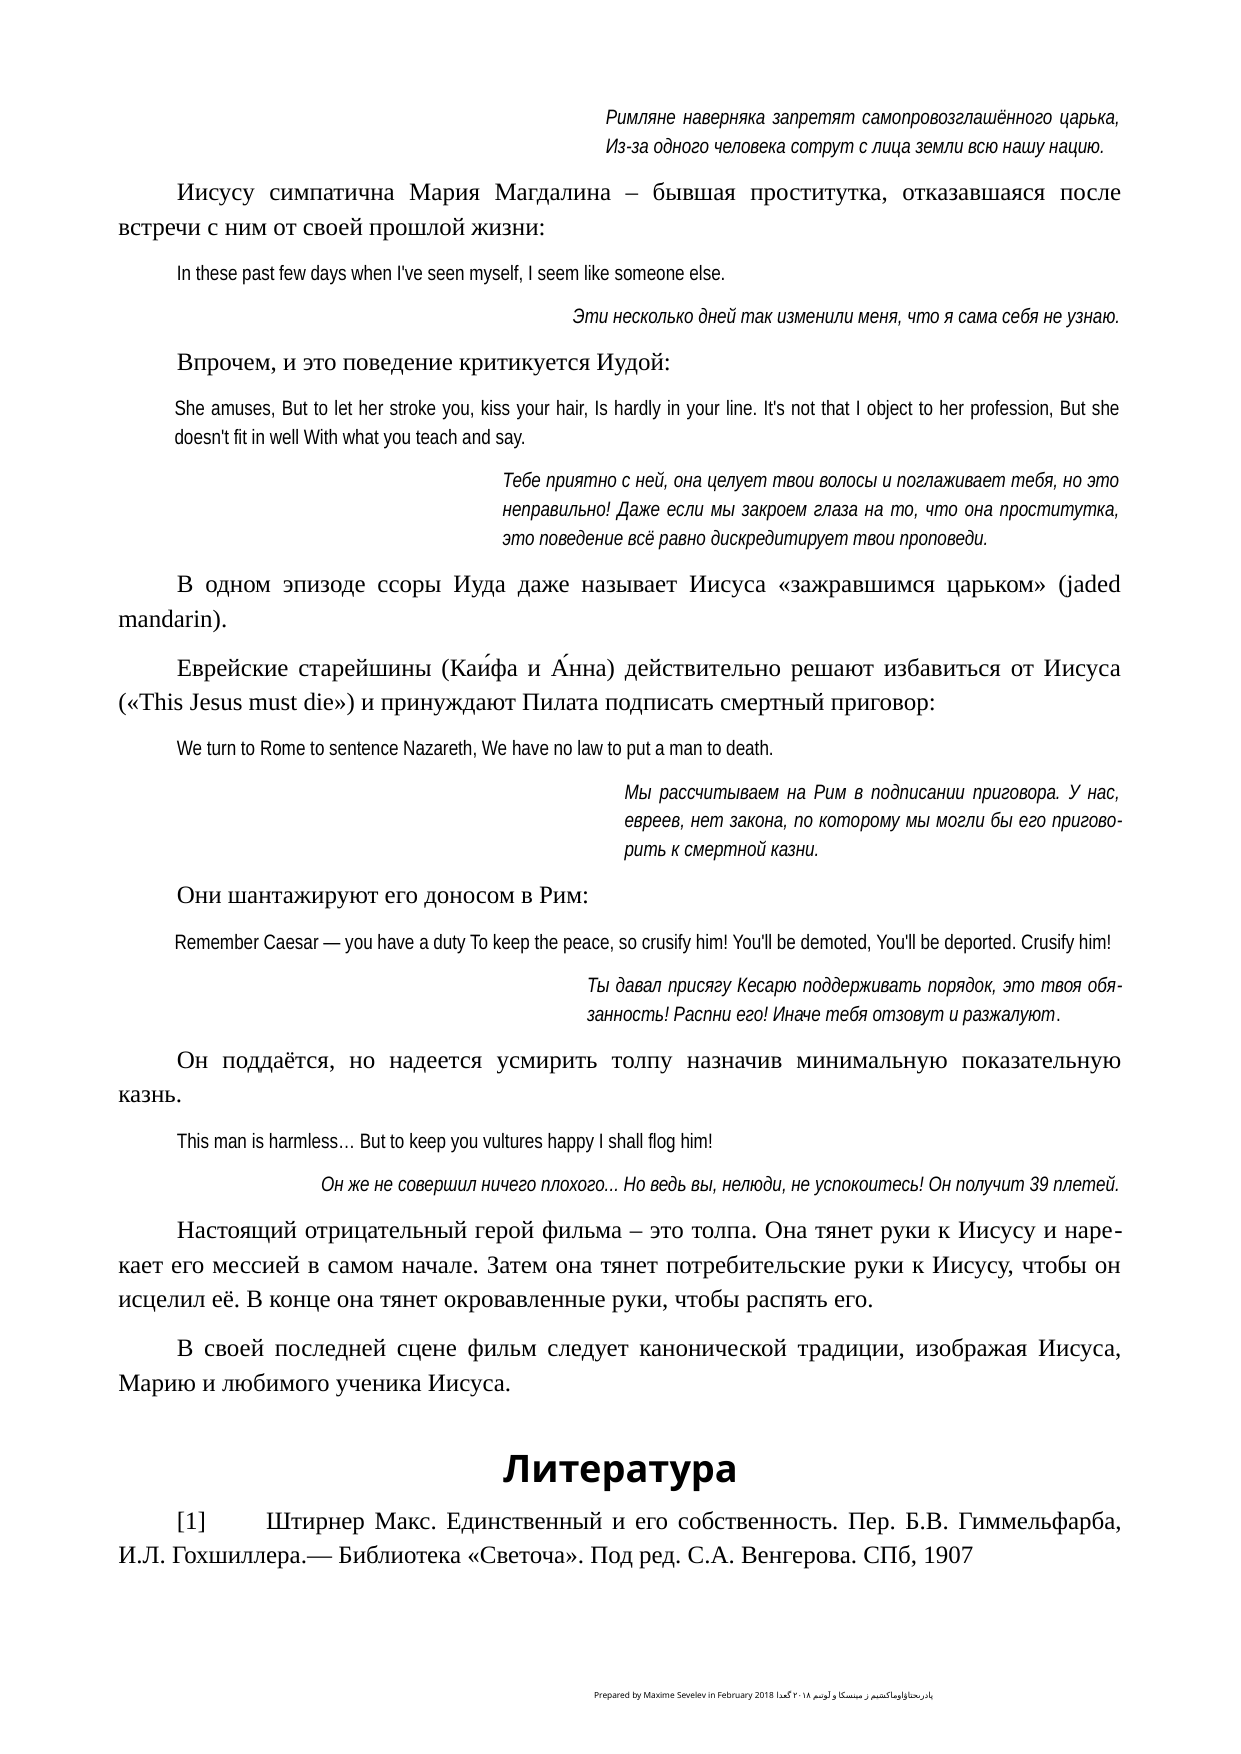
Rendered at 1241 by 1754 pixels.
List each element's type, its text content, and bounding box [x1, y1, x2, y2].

subtitle Литература [118, 1442, 1122, 1493]
text Они шантажируют его доносом в Рим: [118, 881, 1122, 909]
text Remember Caesar — you have a duty To keep the peace, so crusify him! You'll be demoted, You'll be deported. Crusify him! [174, 929, 1122, 953]
text We turn to Rome to sentence Nazareth, We have no law to put a man to death. [118, 736, 1122, 760]
text Он поддаётся, но надеется усмирить толпу назначив минимальную показательную казнь. [118, 1045, 1122, 1108]
text Еврейские старейшины (Каи́фа и А́нна) действительно решают избавиться от Иисуса («This Jesus must die») и принуждают Пилата подписать смертный приговор: [118, 653, 1122, 716]
text Тебе приятно с ней, она целует твои волосы и поглаживает тебя, но это неправильно! Даже если мы закроем глаза на то, что она проститутка, это поведение всё равно дискредитирует твои проповеди. [502, 468, 1122, 550]
text Настоящий отрицательный герой фильма – это толпа. Она тянет руки к Иисусу и наре­кает его мессией в самом начале. Затем она тянет потребительские руки к Иисусу, чтобы он исцелил её. В конце она тя­нет окровавленные руки, чтобы распять его. [118, 1215, 1122, 1313]
text Он же не совершил ничего плохого... Но ведь вы, нелюди, не успокоитесь! Он получит 39 плетей. [118, 1172, 1122, 1196]
text This man is harmless… But to keep you vultures happy I shall flog him! [118, 1128, 1122, 1152]
text Ты давал присягу Кесарю поддерживать порядок, это твоя обя­занность! Распни его! Иначе тебя отзовут и разжалуют. [587, 973, 1122, 1026]
text [1] Штирнер Макс. Единственный и его собственность. Пер. Б.В. Гиммельфарба, И.Л. Гохшиллера.— Библиотека «Светоча». Под ред. С.А. Венгерова. СПб, 1907 [118, 1506, 1122, 1569]
text In these past few days when I've seen myself, I seem like someone else. [118, 261, 1122, 284]
text В одном эпизоде ссоры Иуда даже называет Иисуса «зажравшимся царьком» (jaded mandarin). [118, 569, 1122, 632]
text She amuses, But to let her stroke you, kiss your hair, Is hardly in your line. It's not that I object to her profession, But she doesn't fit in well With what you teach and say. [174, 396, 1122, 449]
text Эти несколько дней так изменили меня, что я сама себя не узнаю. [118, 304, 1122, 328]
text Иисусу симпатична Мария Магдалина – бывшая проститутка, отказавшаяся после встречи с ним от своей прошлой жизни: [118, 177, 1122, 240]
text Мы рассчитываем на Рим в подписании приговора. У нас, евреев, нет закона, по кото­рому мы могли бы его пригово­рить к смертной казни. [624, 780, 1122, 861]
text В своей последней сцене фильм следует канонической традиции, изображая Иисуса, Марию и любимого ученика Иисуса. [118, 1333, 1122, 1396]
text Римляне наверняка запретят самопровозглашённого царька, Из-за одного человека сотрут с лица земли всю нашу нацию. [606, 105, 1122, 158]
text Впрочем, и это поведение критикуется Иудой: [118, 347, 1122, 376]
